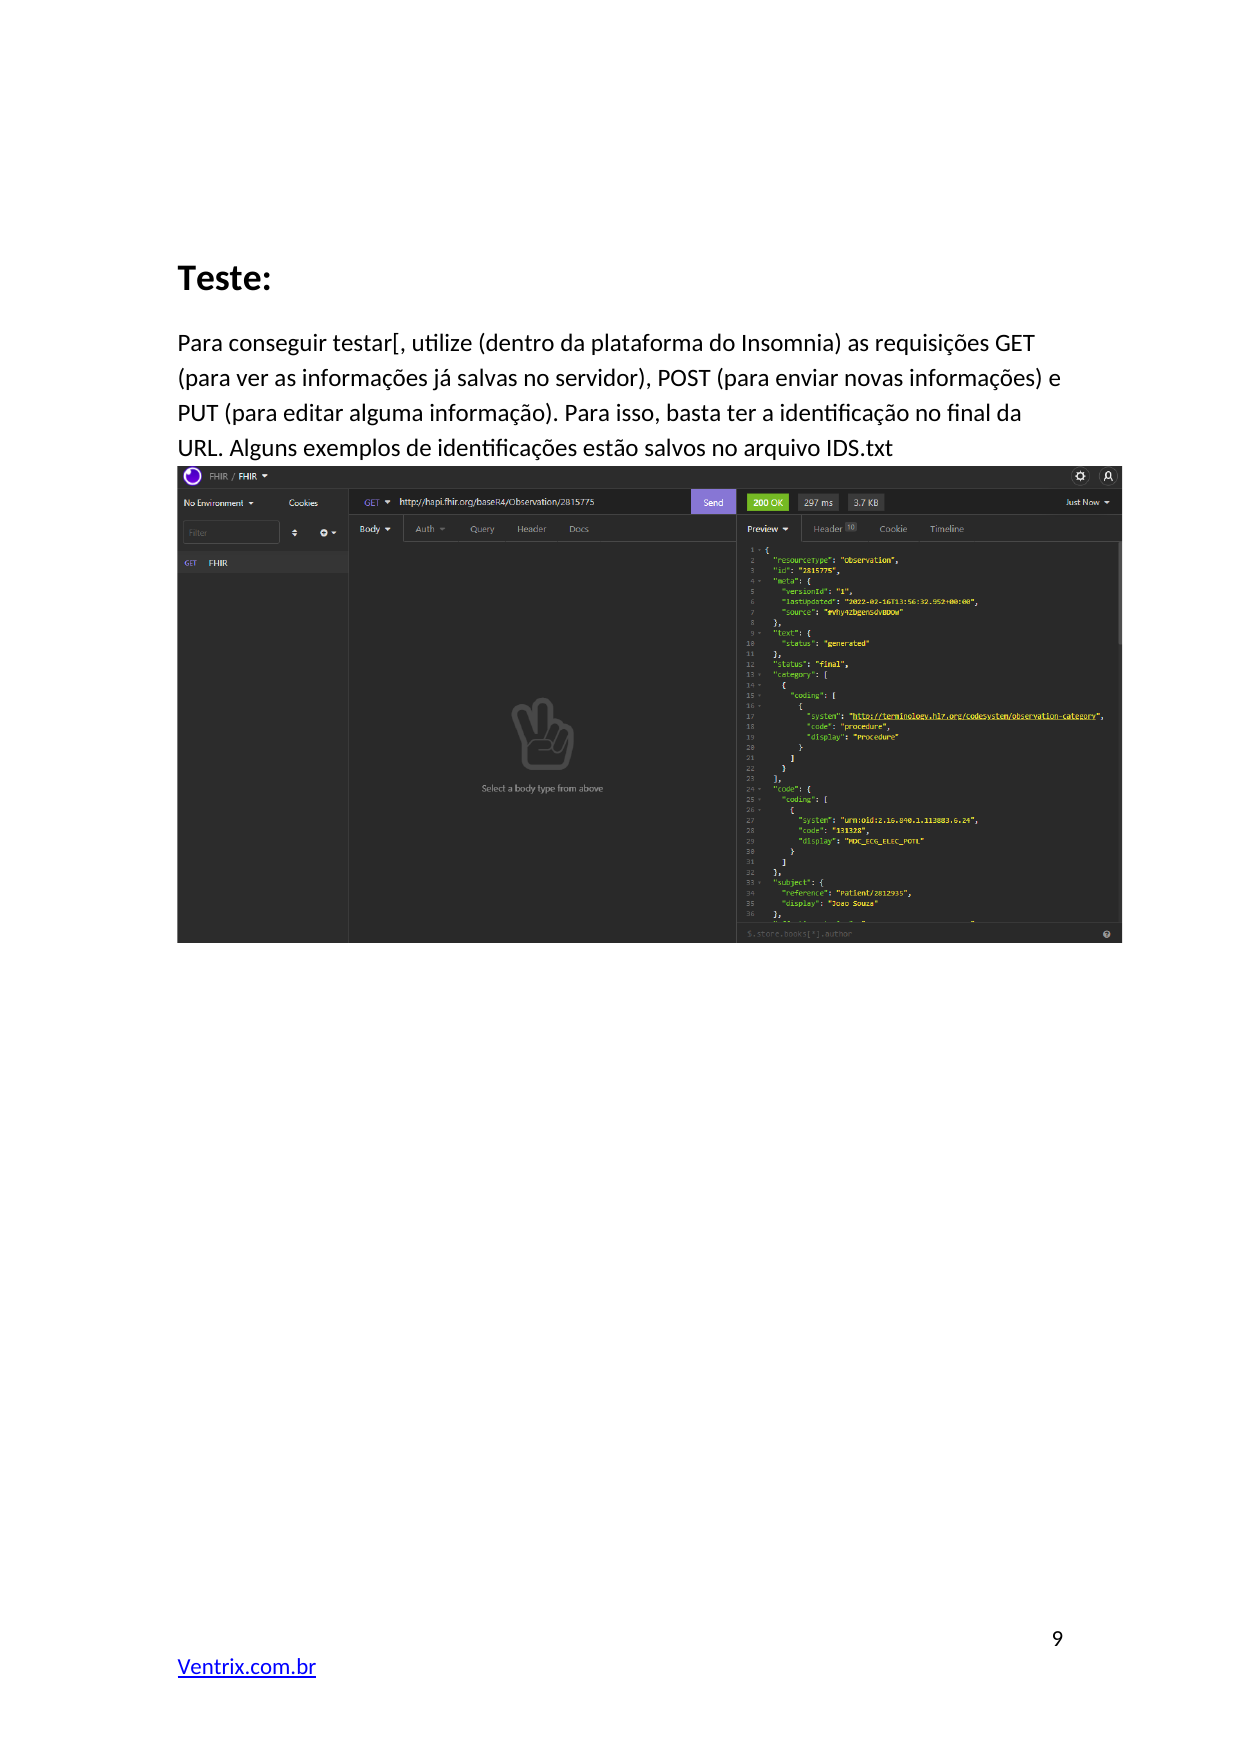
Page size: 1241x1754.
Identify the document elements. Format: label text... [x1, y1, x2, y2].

text Para conseguir testar[, utilize (dentro da plataforma do Insomnia) as requisições GET (para ver as informações já salvas no servidor), POST (para enviar novas informações) e PUT (para editar alguma informação). Para isso, basta ter a identificação no final da URL. Alguns exemplos de identificações estão salvos no arquivo IDS.txt [177, 327, 1063, 466]
text Teste: [177, 254, 1063, 299]
picture [177, 466, 1123, 943]
